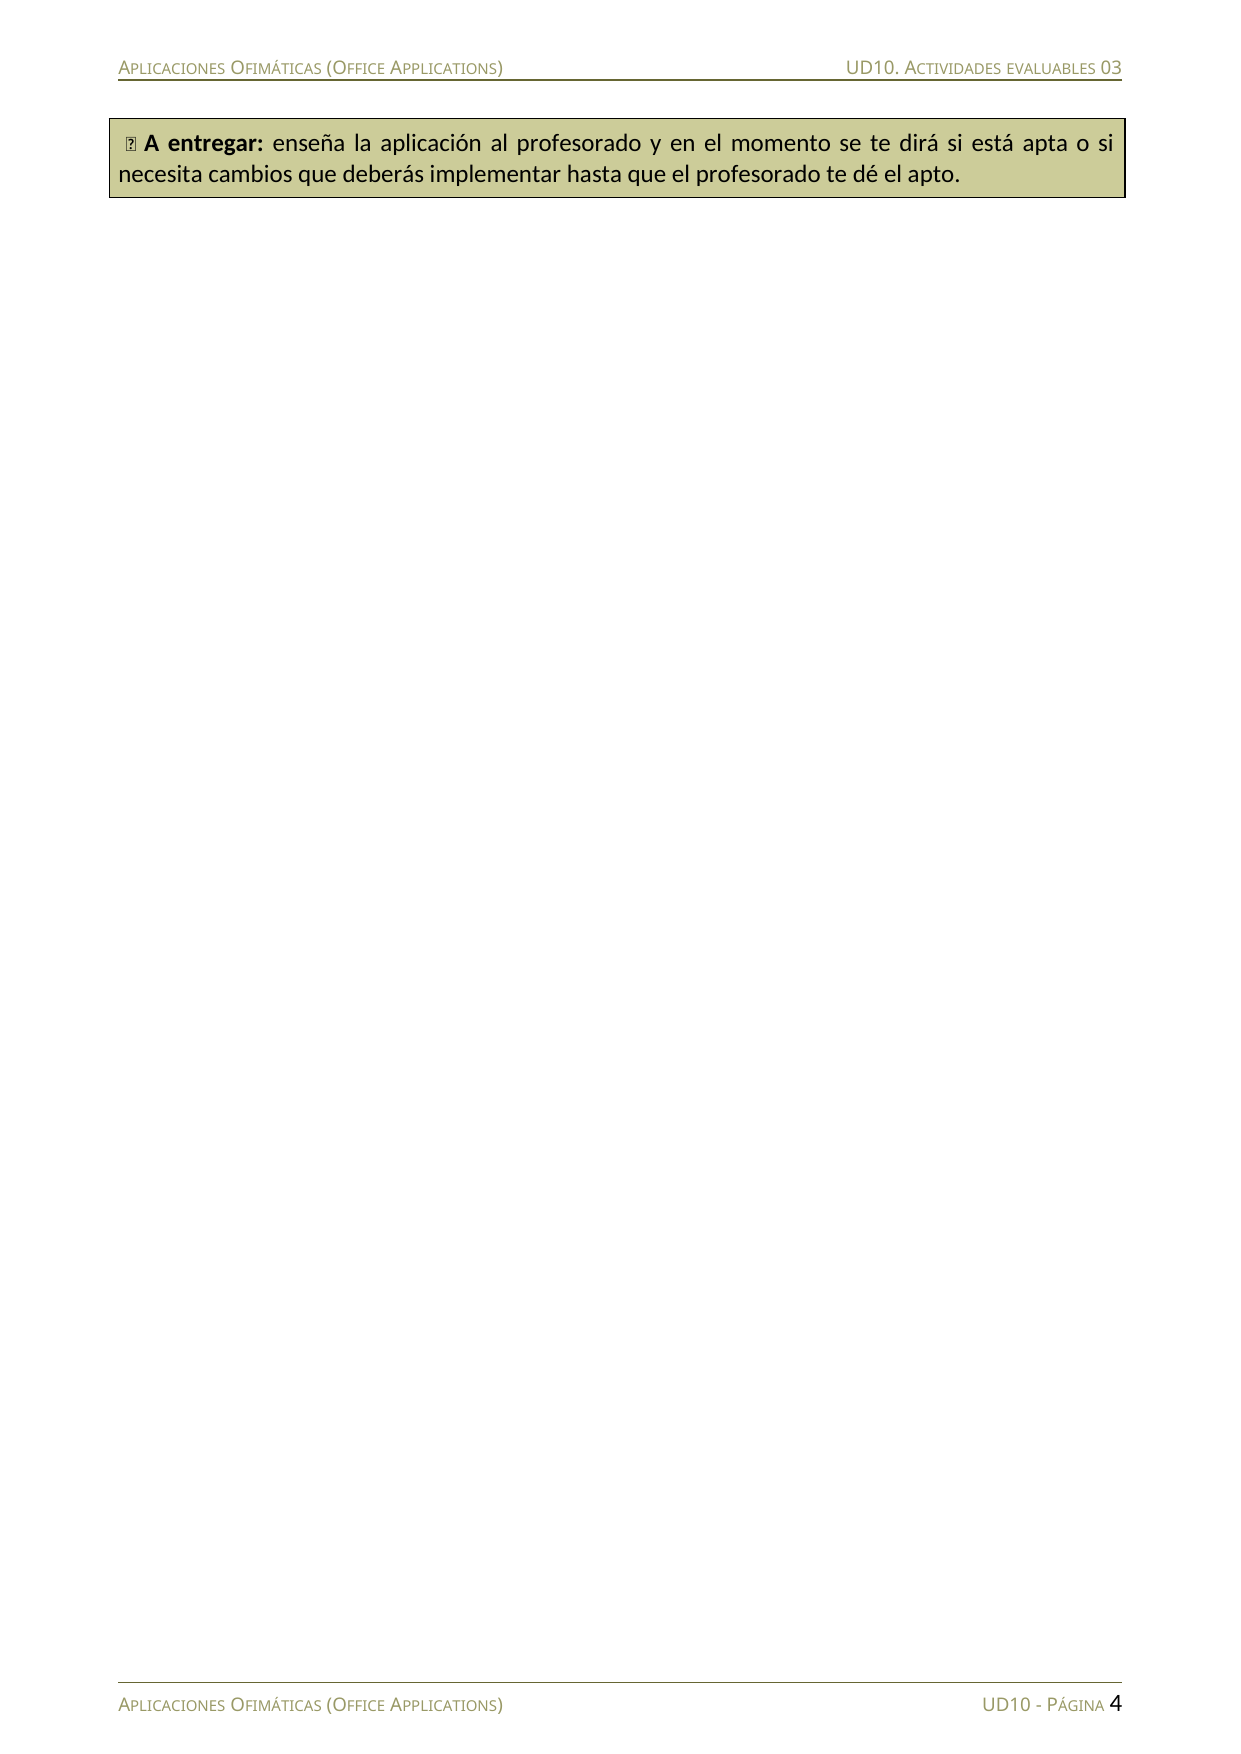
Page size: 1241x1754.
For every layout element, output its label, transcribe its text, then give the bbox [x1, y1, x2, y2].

text 📕 A entregar: enseña la aplicación al profesorado y en el momento se te dirá si está apta o si necesita cambios que deberás implementar hasta que el profesorado te dé el apto. [110, 119, 1124, 197]
